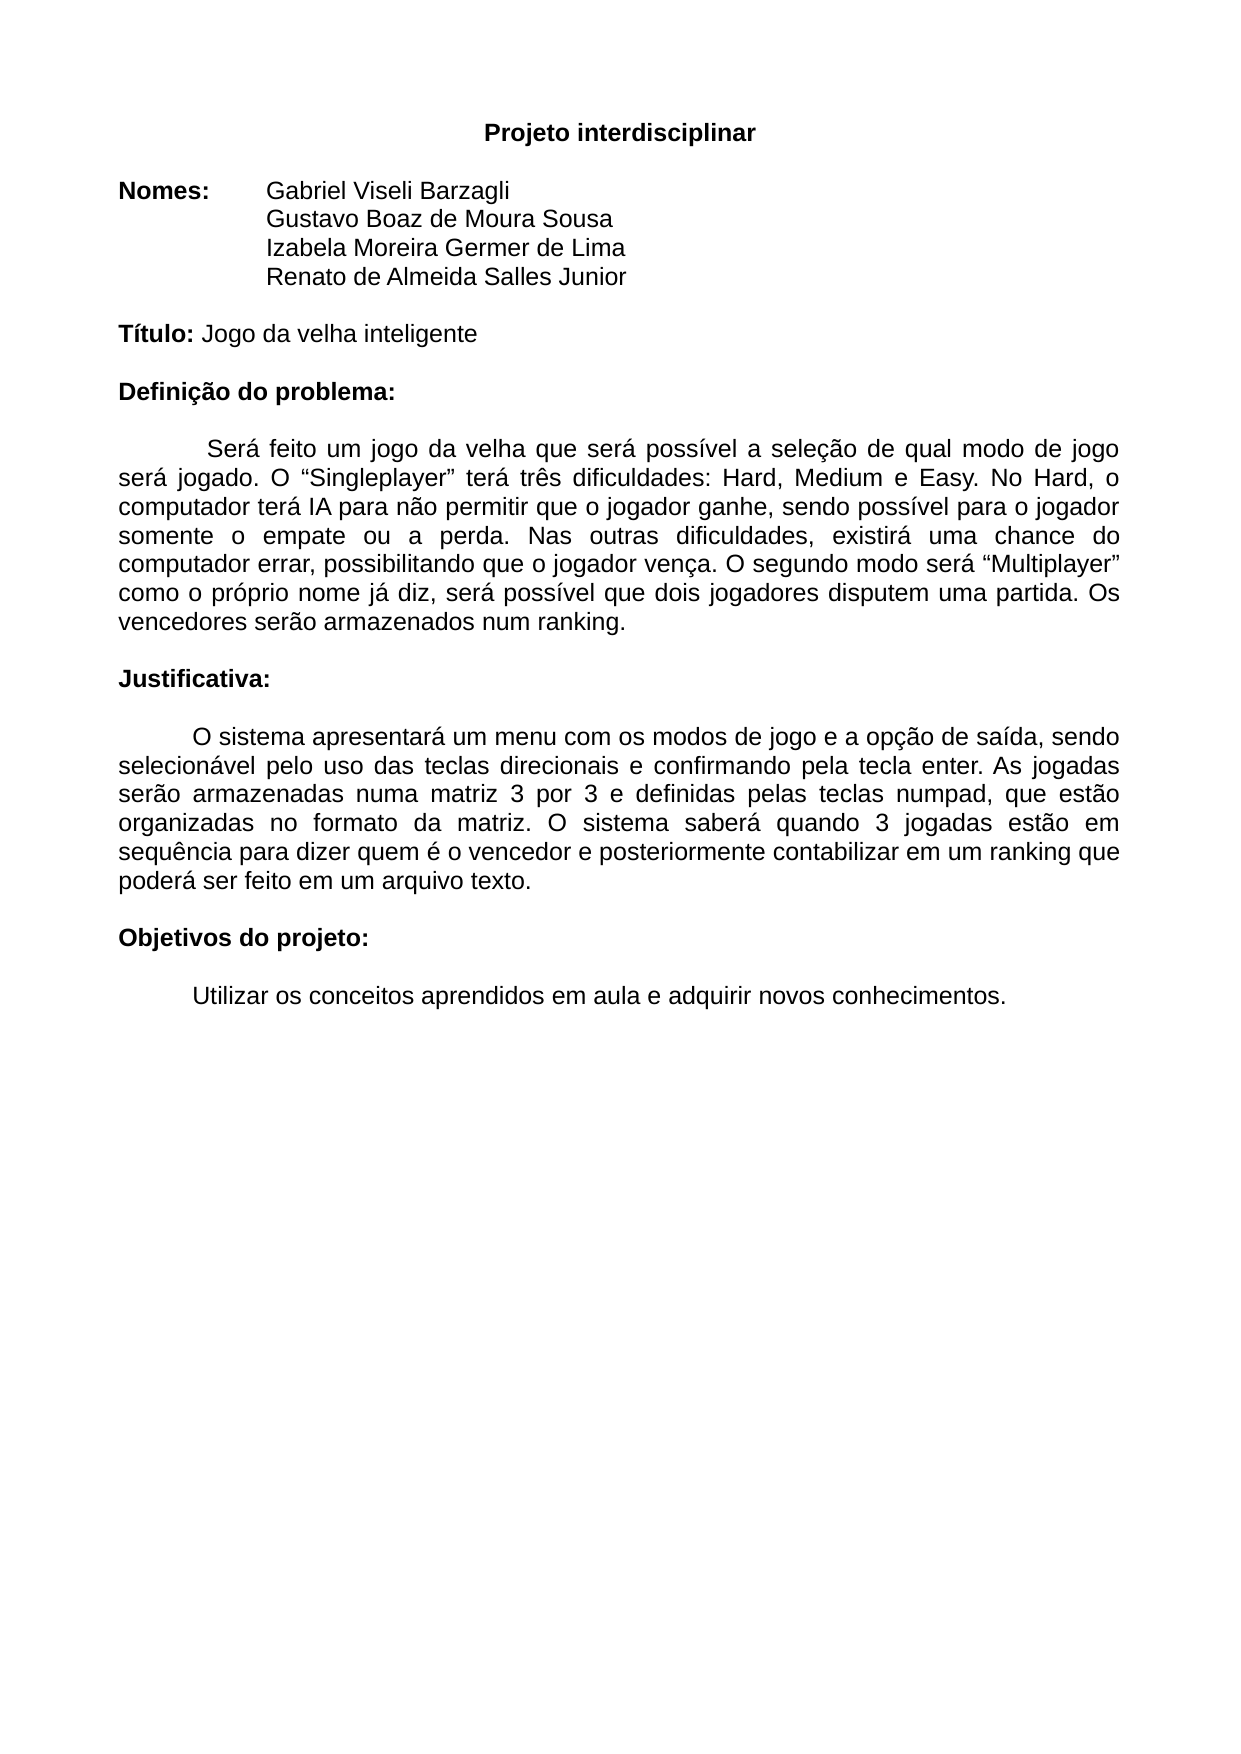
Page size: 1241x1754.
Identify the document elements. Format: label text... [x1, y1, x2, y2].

text Renato de Almeida Salles Junior [118, 262, 1122, 291]
text Gustavo Boaz de Moura Sousa [118, 204, 1122, 233]
text Izabela Moreira Germer de Lima [118, 233, 1122, 262]
text Título: Jogo da velha inteligente [118, 319, 1122, 348]
text Nomes: Gabriel Viseli Barzagli [118, 176, 1122, 204]
text O sistema apresentará um menu com os modos de jogo e a opção de saída, sendo selecionável pelo uso das teclas direcionais e confirmando pela tecla enter. As jogadas serão armazenadas numa matriz 3 por 3 e definidas pelas teclas numpad, que estão organizadas no formato da matriz. O sistema saberá quando 3 jogadas estão em sequência para dizer quem é o vencedor e posteriormente contabilizar em um ranking que poderá ser feito em um arquivo texto. [118, 722, 1122, 894]
text Projeto interdisciplinar [118, 118, 1122, 147]
text Objetivos do projeto: [118, 923, 1122, 952]
text Será feito um jogo da velha que será possível a seleção de qual modo de jogo será jogado. O “Singleplayer” terá três dificuldades: Hard, Medium e Easy. No Hard, o computador terá IA para não permitir que o jogador ganhe, sendo possível para o jogador somente o empate ou a perda. Nas outras dificuldades, existirá uma chance do computador errar, possibilitando que o jogador vença. O segundo modo será “Multiplayer” como o próprio nome já diz, será possível que dois jogadores disputem uma partida. Os vencedores serão armazenados num ranking. [118, 434, 1122, 636]
text Definição do problema: [118, 377, 1122, 406]
text Utilizar os conceitos aprendidos em aula e adquirir novos conhecimentos. [118, 981, 1122, 1009]
text Justificativa: [118, 664, 1122, 693]
